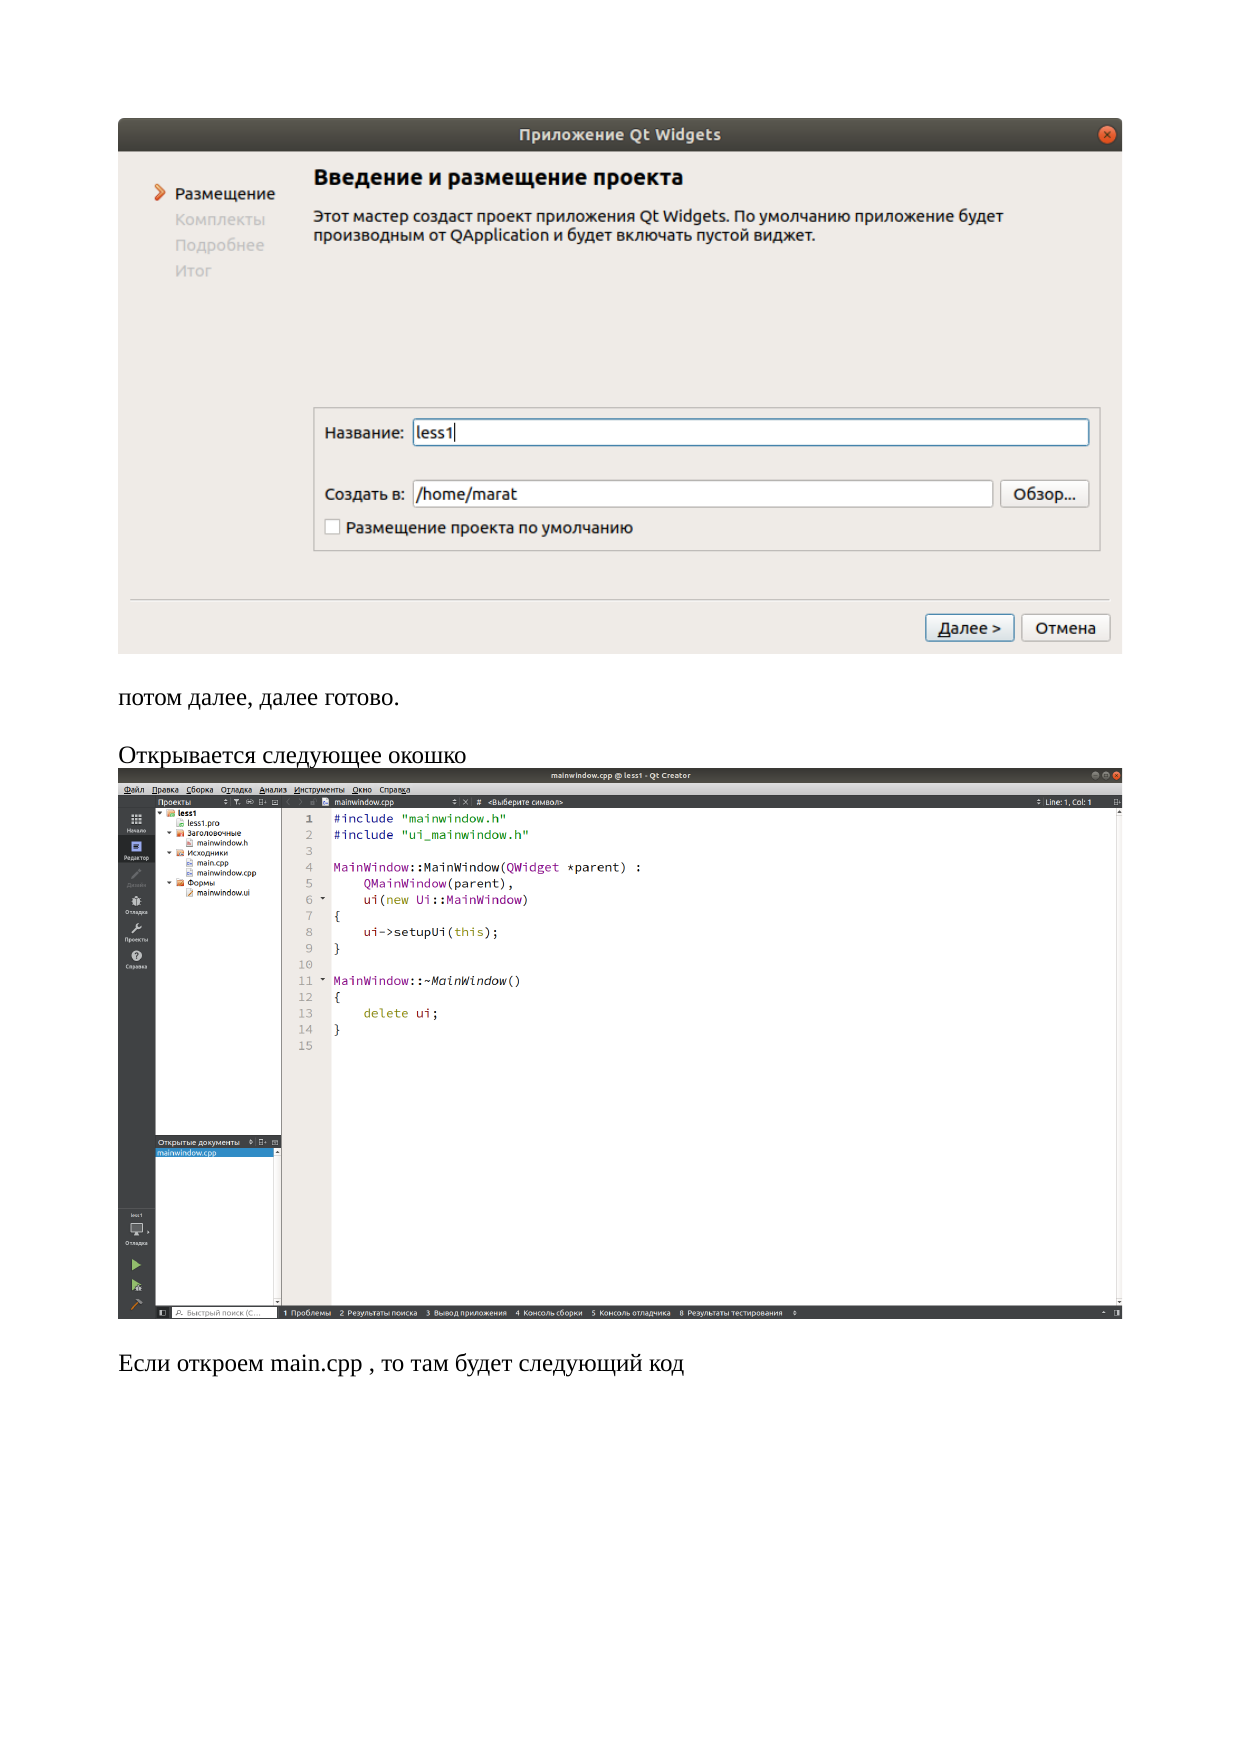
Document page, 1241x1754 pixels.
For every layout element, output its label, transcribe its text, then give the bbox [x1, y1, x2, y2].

text потом далее, далее готово. [118, 682, 1122, 711]
text Если откроем main.cpp , то там будет следующий код [118, 1348, 1122, 1377]
picture [118, 118, 1123, 654]
text Открывается следующее окошко [118, 740, 1122, 768]
picture [118, 768, 1123, 1319]
